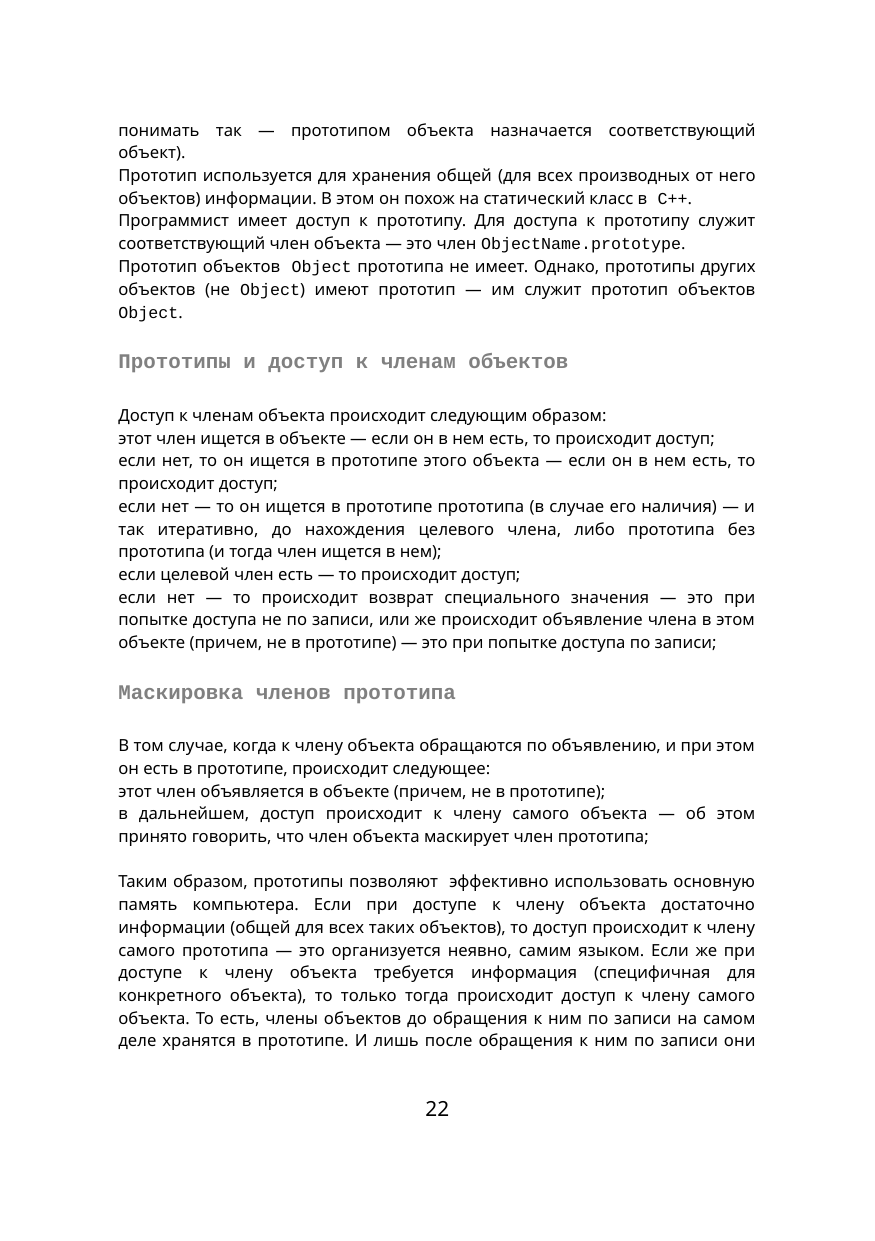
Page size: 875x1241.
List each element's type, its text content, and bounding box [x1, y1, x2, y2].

text Программист имеет доступ к прототипу. Для доступа к прототипу служит соответствующий член объекта — это член ObjectName.prototype. [118, 209, 756, 254]
text если целевой член есть — то происходит доступ; [118, 562, 756, 585]
text понимать так — прототипом объекта назначается соответствующий объект). [118, 118, 756, 163]
text Прототип используется для хранения общей (для всех производных от него объектов) информации. В этом он похож на статический класс в C++. [118, 163, 756, 209]
text Прототип объектов Object прототипа не имеет. Однако, прототипы других объектов (не Object) имеют прототип — им служит прототип объектов Object. [118, 254, 756, 323]
text этот член ищется в объекте — если он в нем есть, то происходит доступ; [118, 426, 756, 449]
text Доступ к членам объекта происходит следующим образом: [118, 403, 756, 426]
text если нет — то он ищется в прототипе прототипа (в случае его наличия) — и так итеративно, до нахождения целевого члена, либо прототипа без прототипа (и тогда член ищется в нем); [118, 494, 756, 562]
text если нет, то он ищется в прототипе этого объекта — если он в нем есть, то происходит доступ; [118, 449, 756, 494]
text этот член объявляется в объекте (причем, не в прототипе); [118, 779, 756, 802]
text Таким образом, прототипы позволяют эффективно использовать основную память компьютера. Если при доступе к члену объекта достаточно информации (общей для всех таких объектов), то доступ происходит к члену самого прототипа — это организуется неявно, самим языком. Если же при доступе к члену объекта требуется информация (специфичная для конкретного объекта), то только тогда происходит доступ к члену самого объекта. То есть, члены объектов до обращения к ним по записи на самом деле хранятся в прототипе. И лишь после обращения к ним по записи они [118, 870, 756, 1052]
text Маскировка членов прототипа [118, 682, 756, 705]
text Прототипы и доступ к членам объектов [118, 351, 756, 375]
text в дальнейшем, доступ происходит к члену самого объекта — об этом принято говорить, что член объекта маскирует член прототипа; [118, 802, 756, 847]
text В том случае, когда к члену объекта обращаются по объявлению, и при этом он есть в прототипе, происходит следующее: [118, 734, 756, 779]
text если нет — то происходит возврат специального значения — это при попытке доступа не по записи, или же происходит объявление члена в этом объекте (причем, не в прототипе) — это при попытке доступа по записи; [118, 585, 756, 653]
